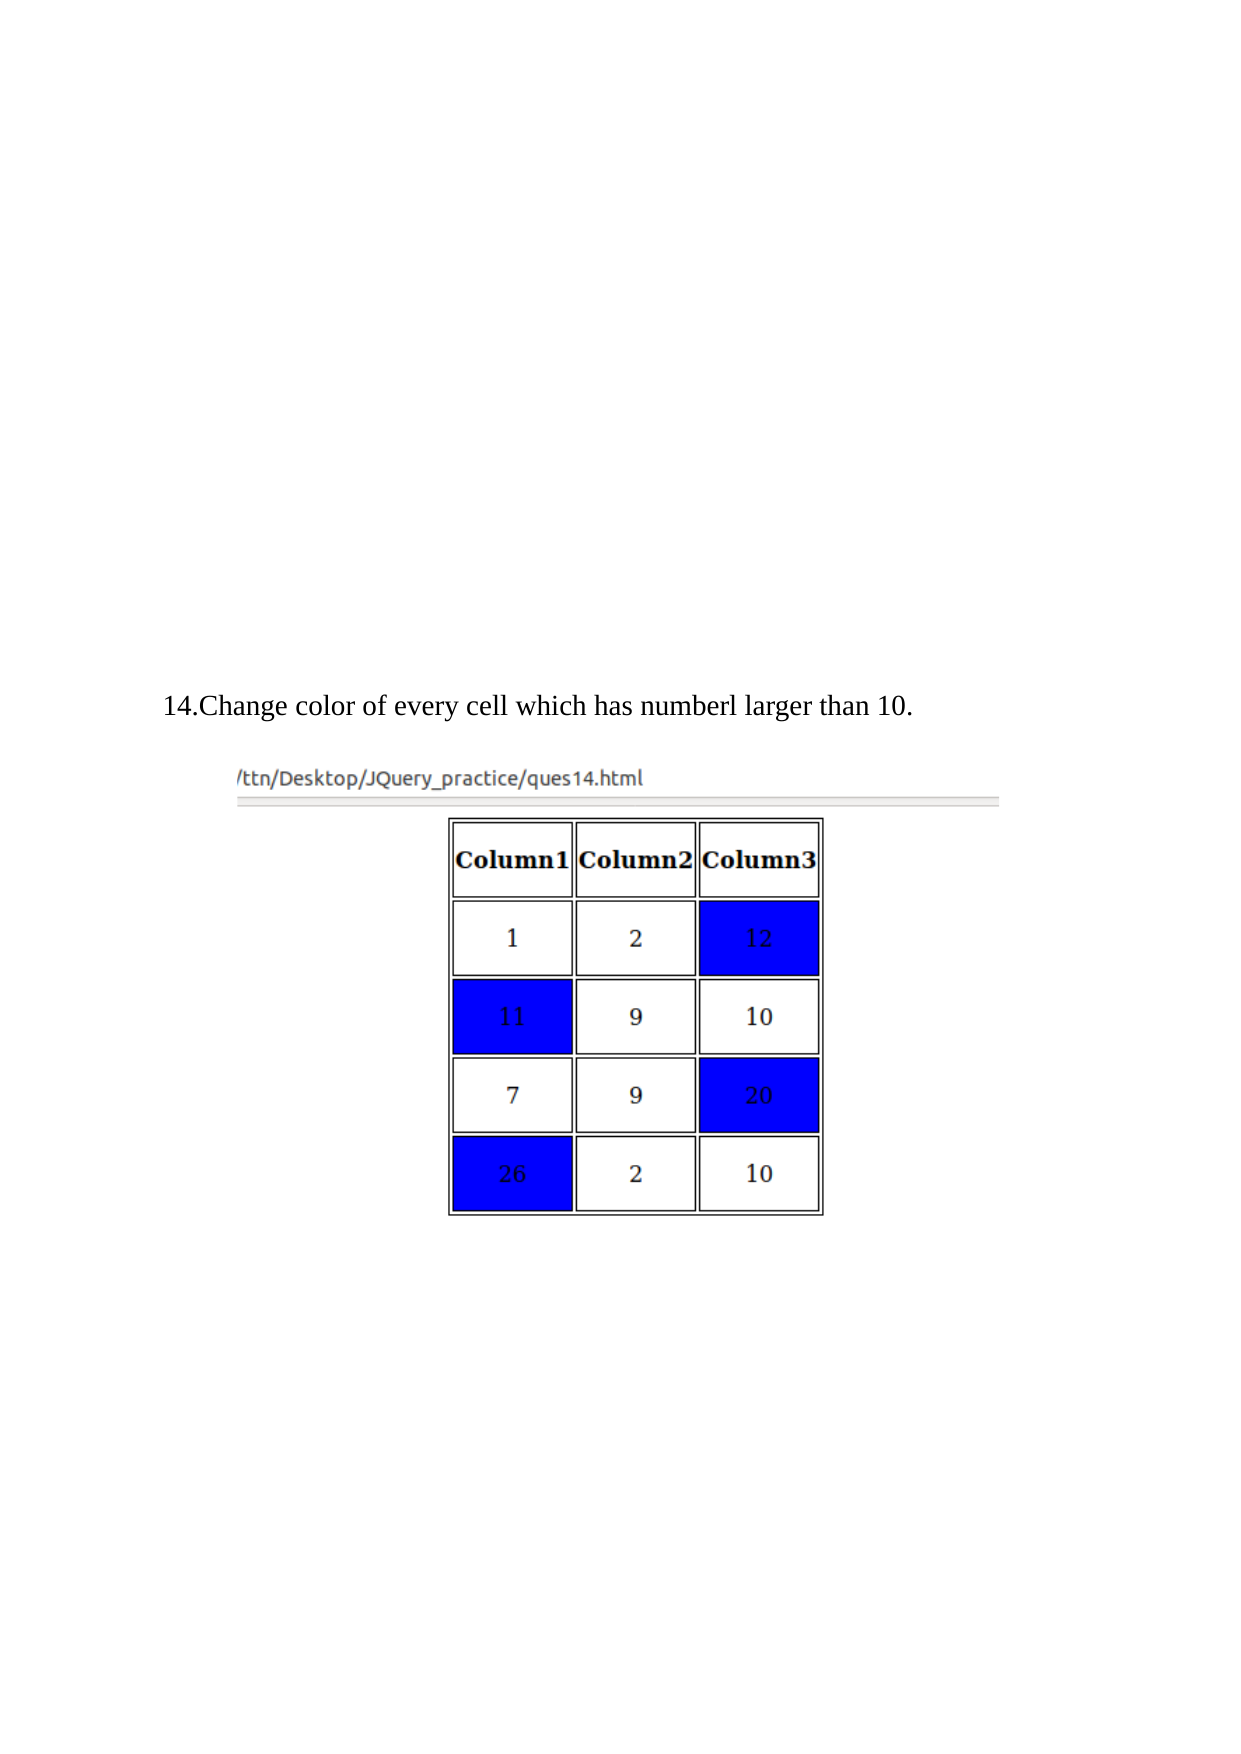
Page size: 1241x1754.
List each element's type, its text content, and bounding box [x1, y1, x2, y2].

picture [237, 766, 1000, 1359]
list Change color of every cell which has numberl larger than 10. [162, 688, 1122, 722]
